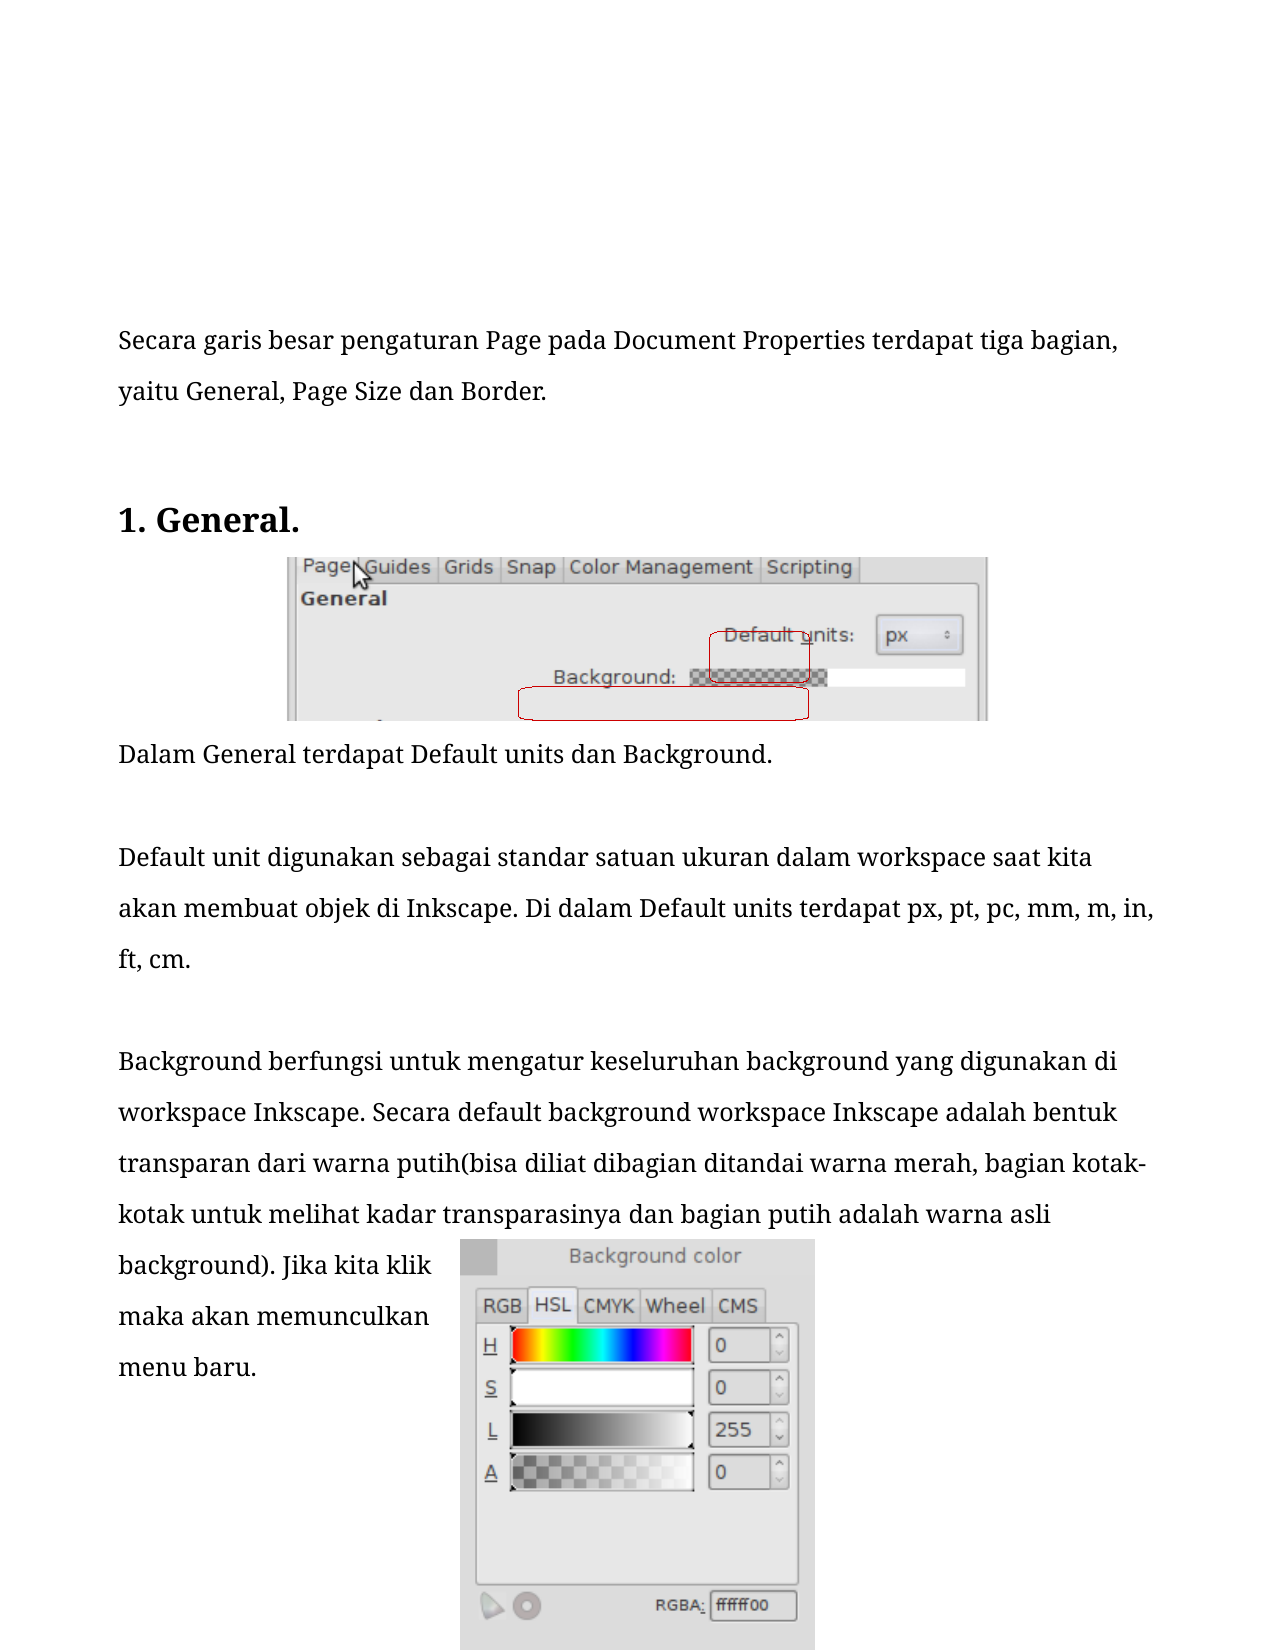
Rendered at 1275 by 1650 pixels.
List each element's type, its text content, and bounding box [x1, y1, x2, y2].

subtitle 1. General. [118, 496, 1157, 542]
text Background berfungsi untuk mengatur keseluruhan background yang digunakan di workspace Inkscape. Secara default background workspace Inkscape adalah bentuk transparan dari warna putih(bisa diliat dibagian ditandai warna merah, bagian kotak-kotak untuk melihat kadar transparasinya dan bagian putih adalah warna asli background). Jika kita klik maka akan memunculkan menu baru. [118, 1043, 1157, 1384]
text Dalam General terdapat Default units dan Background. [118, 577, 1157, 771]
text Default unit digunakan sebagai standar satuan ukuran dalam workspace saat kita akan membuat objek di Inkscape. Di dalam Default units terdapat px, pt, pc, mm, m, in, ft, cm. [118, 839, 1157, 975]
picture [286, 557, 989, 721]
text Secara garis besar pengaturan Page pada Document Properties terdapat tiga bagian, yaitu General, Page Size dan Border. [118, 322, 1157, 407]
picture [460, 1239, 815, 1650]
